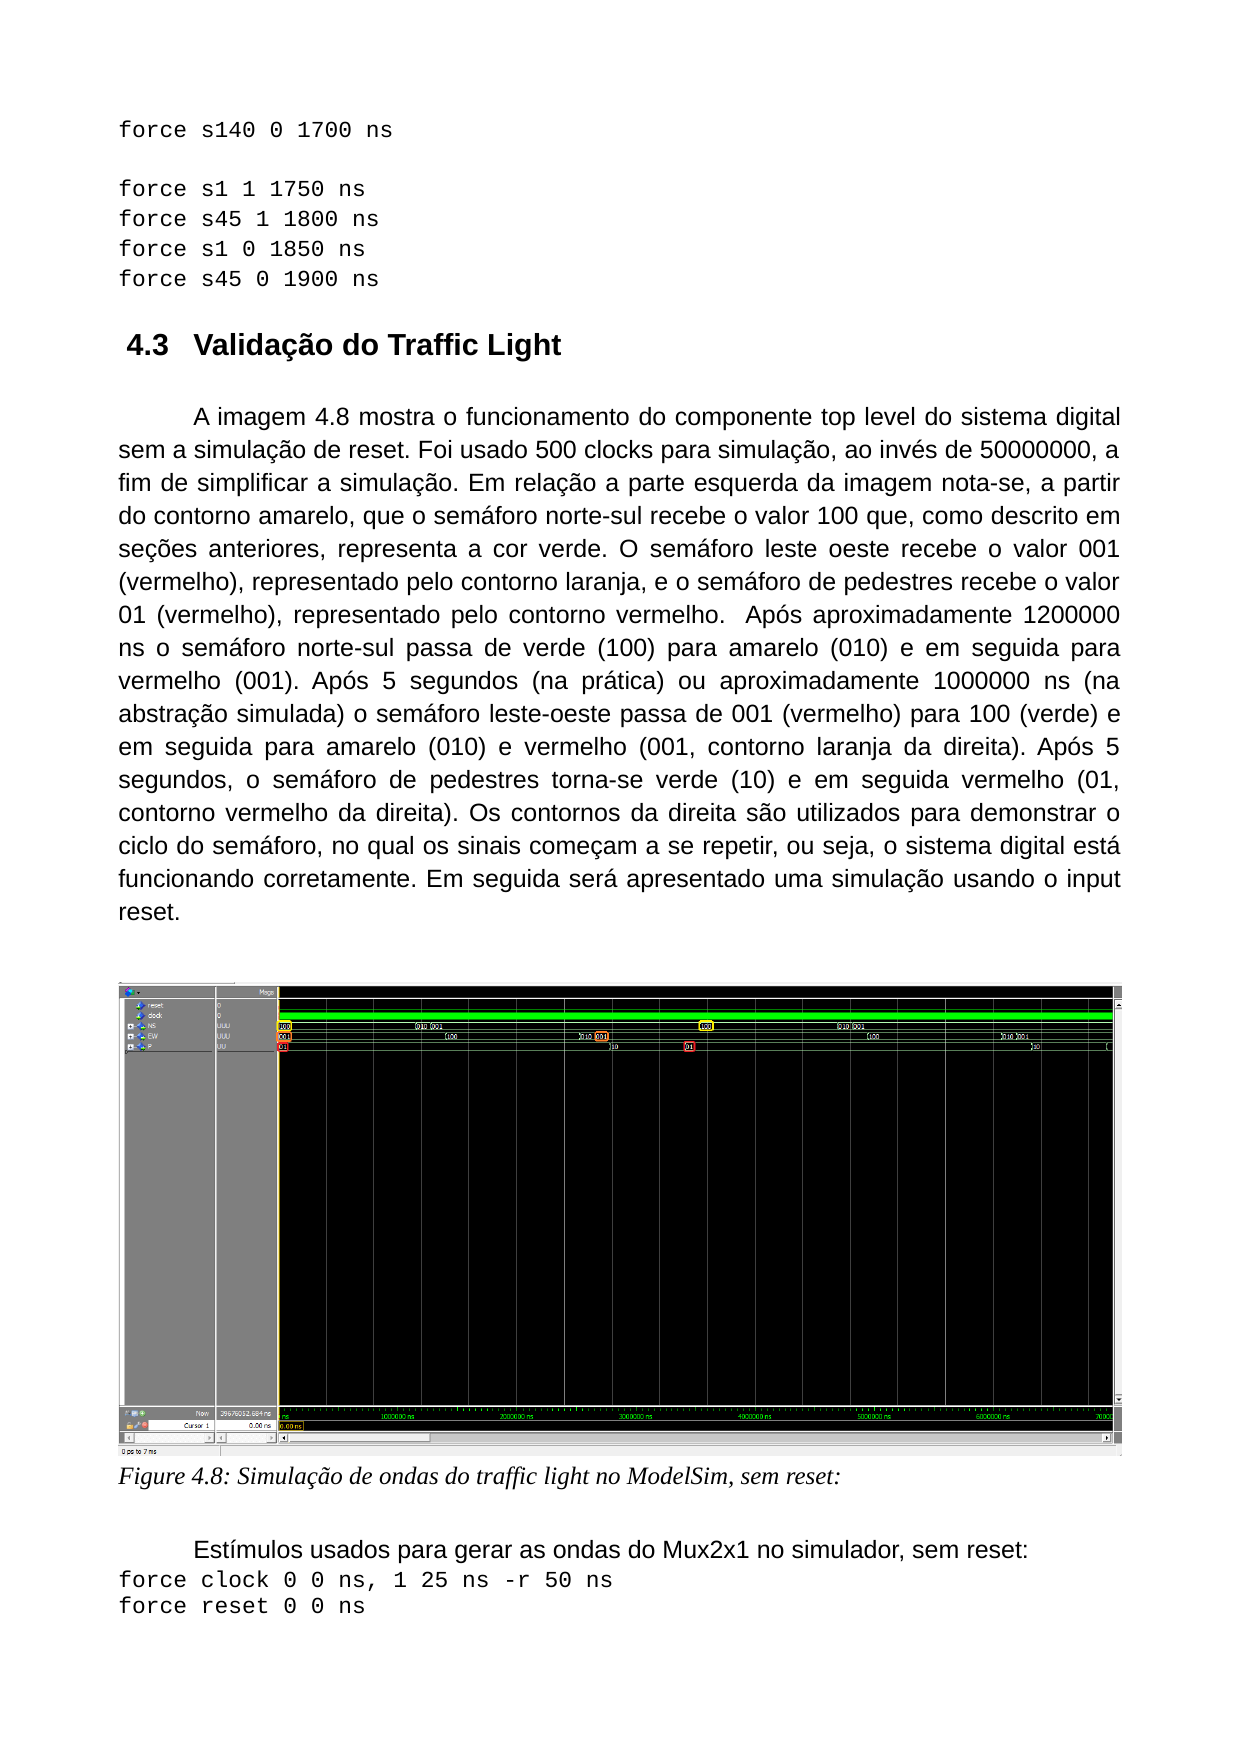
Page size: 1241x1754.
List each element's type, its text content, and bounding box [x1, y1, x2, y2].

text Estímulos usados para gerar as ondas do Mux2x1 no simulador, sem reset: [118, 1535, 1122, 1564]
text Figure 4.8: Simulação de ondas do traffic light no ModelSim, sem reset: [118, 1456, 1122, 1489]
text force s1 1 1750 ns [118, 178, 1122, 204]
text force s45 0 1900 ns [118, 267, 1122, 293]
text force s45 1 1800 ns [118, 207, 1122, 233]
subtitle Validação do Traffic Light [118, 327, 1122, 362]
text force s140 0 1700 ns [118, 118, 1122, 144]
text A imagem 4.8 mostra o funcionamento do componente top level do sistema digital sem a simulação de reset. Foi usado 500 clocks para simulação, ao invés de 50000000, a fim de simplificar a simulação. Em relação a parte esquerda da imagem nota-se, a partir do contorno amarelo, que o semáforo norte-sul recebe o valor 100 que, como descrito em seções anteriores, representa a cor verde. O semáforo leste oeste recebe o valor 001 (vermelho), representado pelo contorno laranja, e o semáforo de pedestres recebe o valor 01 (vermelho), representado pelo contorno vermelho. Após aproximadamente 1200000 ns o semáforo norte-sul passa de verde (100) para amarelo (010) e em seguida para vermelho (001). Após 5 segundos (na prática) ou aproximadamente 1000000 ns (na abstração simulada) o semáforo leste-oeste passa de 001 (vermelho) para 100 (verde) e em seguida para amarelo (010) e vermelho (001, contorno laranja da direita). Após 5 segundos, o semáforo de pedestres torna-se verde (10) e em seguida vermelho (01, contorno vermelho da direita). Os contornos da direita são utilizados para demonstrar o ciclo do semáforo, no qual os sinais começam a se repetir, ou seja, o sistema digital está funcionando corretamente. Em seguida será apresentado uma simulação usando o input reset. [118, 402, 1122, 926]
picture [118, 982, 1123, 1456]
text force reset 0 0 ns [118, 1594, 1122, 1620]
text force s1 0 1850 ns [118, 237, 1122, 263]
text force clock 0 0 ns, 1 25 ns -r 50 ns [118, 1568, 1122, 1594]
